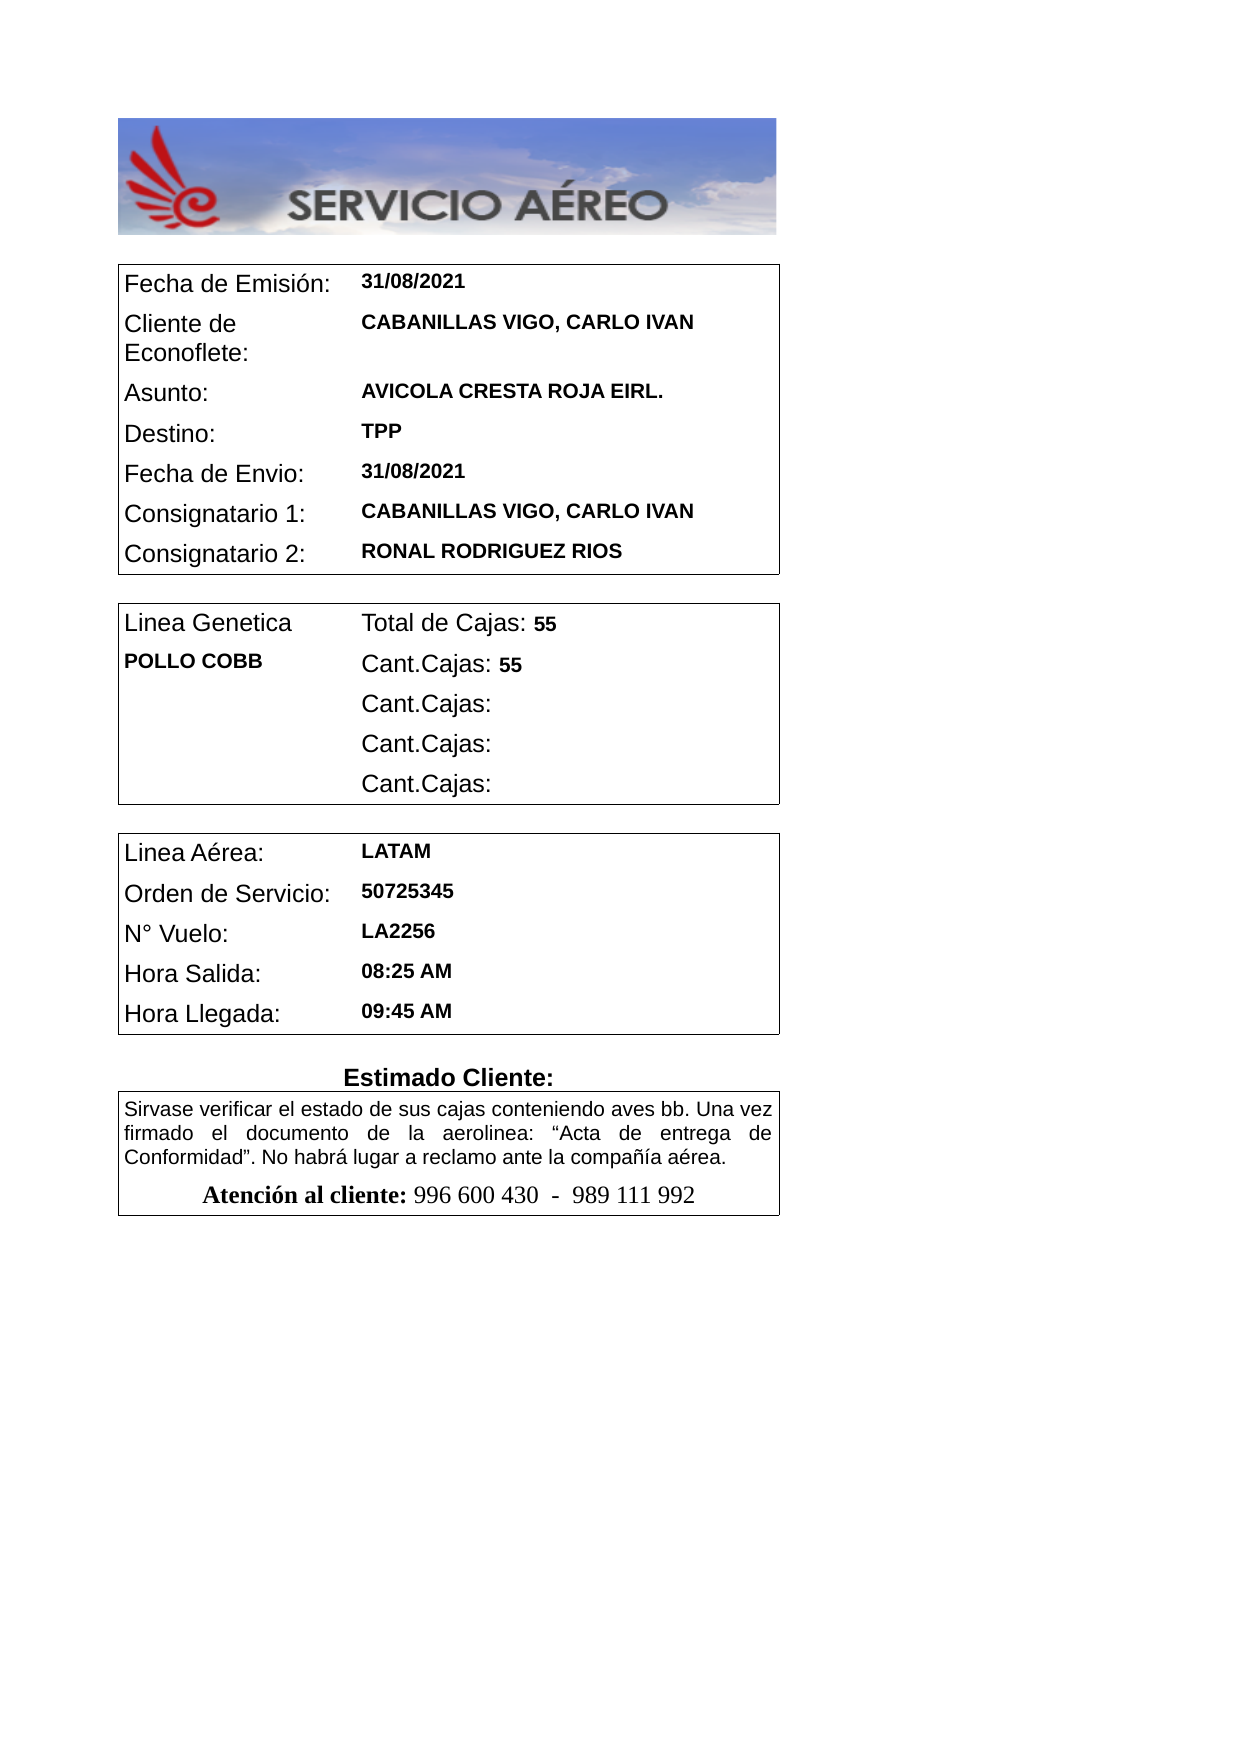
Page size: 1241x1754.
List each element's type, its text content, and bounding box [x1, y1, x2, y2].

table_cell Destino: [119, 413, 356, 453]
table_cell Hora Llegada: [119, 994, 356, 1034]
table_cell 09:45 AM [356, 994, 779, 1034]
table_cell [118, 575, 356, 603]
picture [118, 118, 777, 235]
table_cell [118, 805, 356, 833]
table_cell Cant.Cajas: 55 [356, 643, 779, 683]
table_cell Asunto: [119, 373, 356, 413]
table_cell N° Vuelo: [119, 913, 356, 953]
table_cell Sirvase verificar el estado de sus cajas conteniendo aves bb. Una vez firmado el documento de la aerolinea: “Acta de entrega de Conformidad”. No habrá lugar a reclamo ante la compañía aérea. [119, 1092, 779, 1175]
table_cell 08:25 AM [356, 953, 779, 993]
table_cell Orden de Servicio: [119, 873, 356, 913]
table_cell Consignatario 1: [119, 493, 356, 533]
table_cell Linea Aérea: [119, 834, 356, 873]
table_cell Atención al cliente: 996 600 430 - 989 111 992 [119, 1175, 779, 1215]
table_cell Cant.Cajas: [356, 683, 779, 723]
table_cell 31/08/2021 [356, 453, 779, 493]
table_cell AVICOLA CRESTA ROJA EIRL. [356, 373, 779, 413]
table_cell RONAL RODRIGUEZ RIOS [356, 534, 779, 574]
table_header Fecha de Emisión: [119, 265, 356, 304]
table_cell Estimado Cliente: [118, 1035, 779, 1091]
table_cell LATAM [356, 834, 779, 873]
table_cell Consignatario 2: [119, 534, 356, 574]
table_cell Cliente de Econoflete: [119, 304, 356, 373]
table_cell TPP [356, 413, 779, 453]
table_cell Hora Salida: [119, 953, 356, 993]
table_header 31/08/2021 [356, 265, 779, 304]
table_cell POLLO COBB [119, 643, 356, 683]
table_cell LA2256 [356, 913, 779, 953]
table_cell [119, 723, 356, 763]
table_cell [119, 683, 356, 723]
table_cell [356, 805, 779, 833]
table_cell Total de Cajas: 55 [356, 604, 779, 643]
table_cell Cant.Cajas: [356, 723, 779, 763]
table_cell 50725345 [356, 873, 779, 913]
table_cell Linea Genetica [119, 604, 356, 643]
table_cell CABANILLAS VIGO, CARLO IVAN [356, 304, 779, 373]
table_cell Fecha de Envio: [119, 453, 356, 493]
table_cell [119, 764, 356, 804]
table_cell Cant.Cajas: [356, 764, 779, 804]
table_cell [356, 575, 779, 603]
table_cell CABANILLAS VIGO, CARLO IVAN [356, 493, 779, 533]
